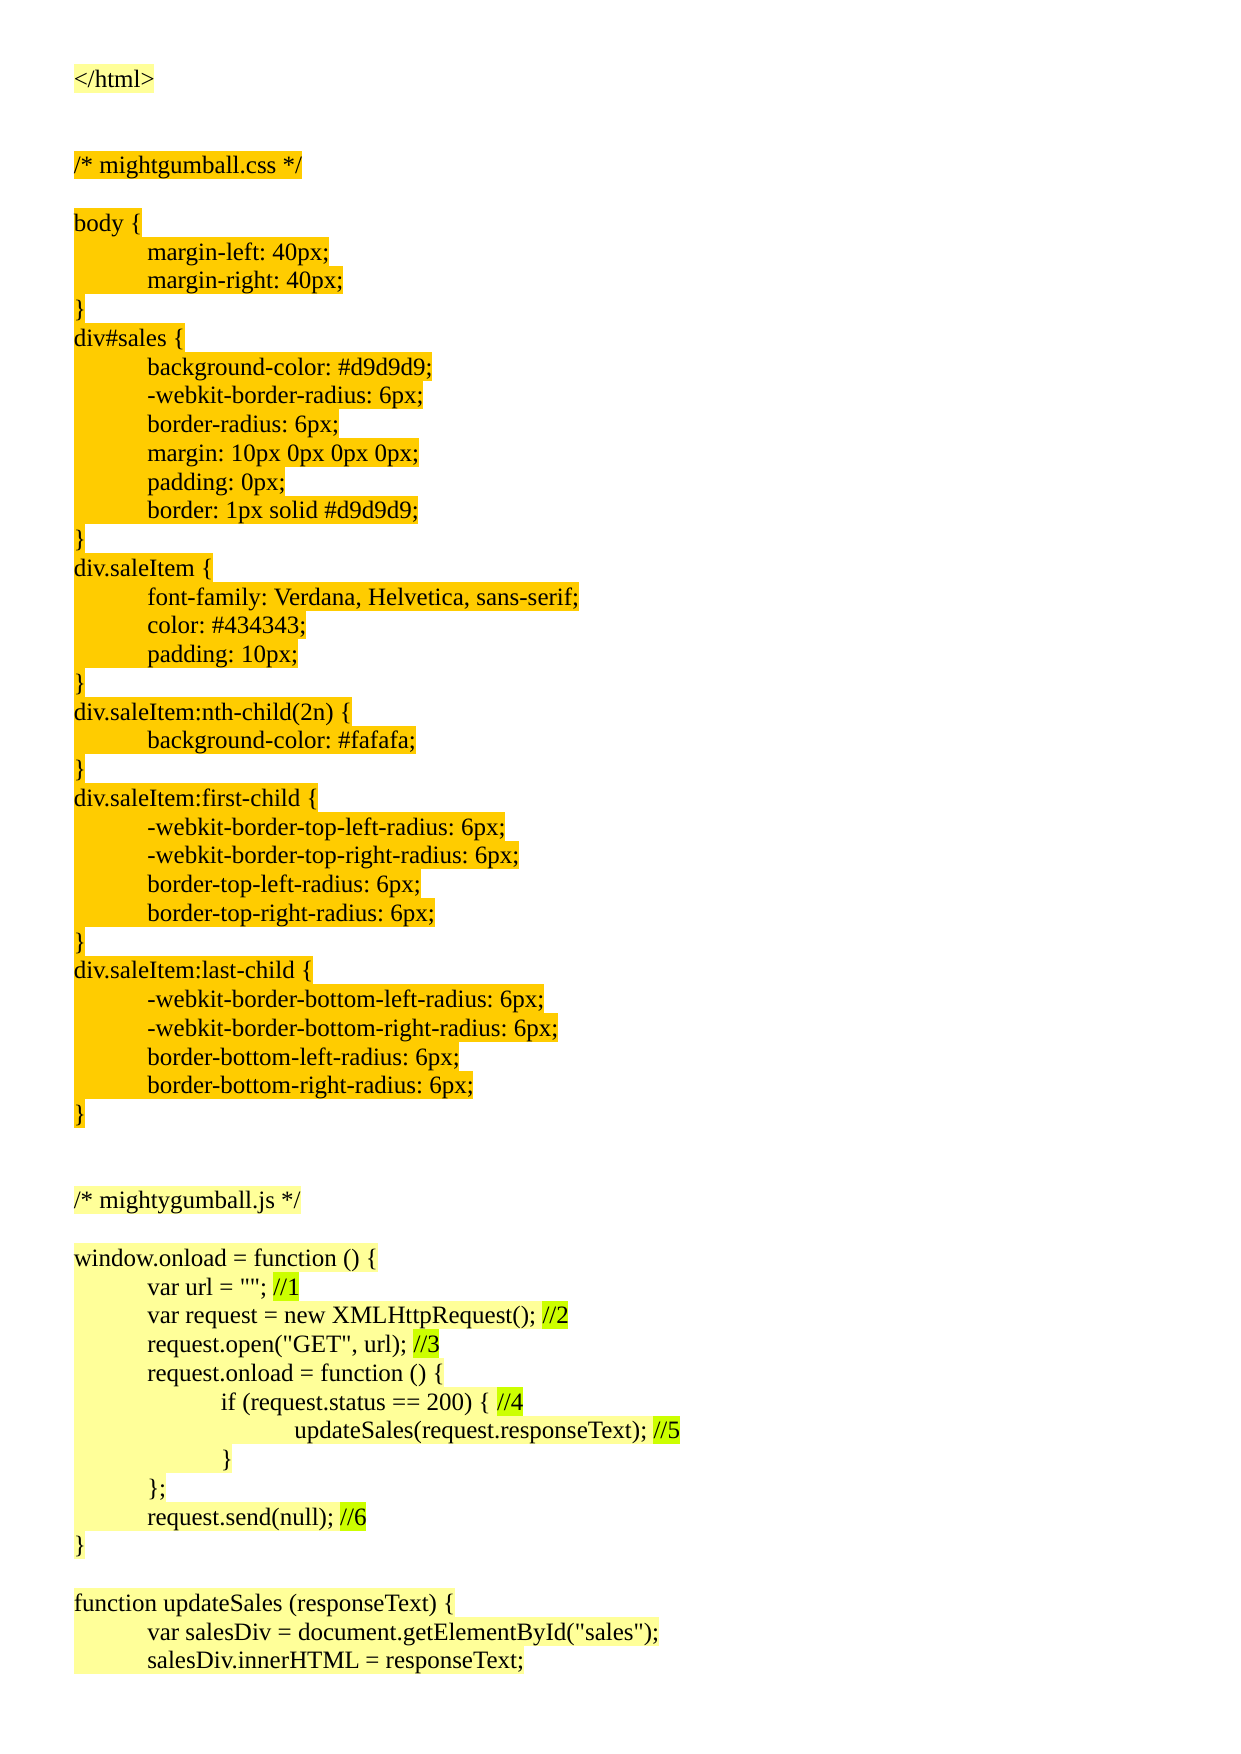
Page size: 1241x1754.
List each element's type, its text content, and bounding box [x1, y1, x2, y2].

text var request = new XMLHttpRequest(); //2 [73, 1301, 1173, 1329]
text request.onload = function () { [73, 1358, 1173, 1387]
text request.open("GET", url); //3 [73, 1329, 1173, 1358]
text var salesDiv = document.getElementById("sales"); [73, 1617, 1173, 1646]
text /* mightygumball.js */ [73, 1186, 1173, 1214]
text var url = ""; //1 [73, 1272, 1173, 1301]
text if (request.status == 200) { //4 [73, 1387, 1173, 1416]
text window.onload = function () { [73, 1243, 1173, 1272]
text function updateSales (responseText) { [73, 1588, 1173, 1617]
text request.send(null); //6 [73, 1502, 1173, 1531]
text updateSales(request.responseText); //5 [73, 1416, 1173, 1444]
text }; [73, 1473, 1173, 1502]
text </html> [73, 64, 1173, 93]
text salesDiv.innerHTML = responseText; [73, 1646, 1173, 1674]
text /* mightgumball.css */ body { margin-left: 40px; margin-right: 40px; } div#sales { background-color: #d9d9d9; -webkit-border-radius: 6px; border-radius: 6px; margin: 10px 0px 0px 0px; padding: 0px; border: 1px solid #d9d9d9; } div.saleItem { font-family: Verdana, Helvetica, sans-serif; color: #434343; padding: 10px; } div.saleItem:nth-child(2n) { background-color: #fafafa; } div.saleItem:first-child { -webkit-border-top-left-radius: 6px; -webkit-border-top-right-radius: 6px; border-top-left-radius: 6px; border-top-right-radius: 6px; } div.saleItem:last-child { -webkit-border-bottom-left-radius: 6px; -webkit-border-bottom-right-radius: 6px; border-bottom-left-radius: 6px; border-bottom-right-radius: 6px; } [73, 151, 1173, 1128]
text } [73, 1531, 1173, 1559]
text } [73, 1444, 1173, 1473]
